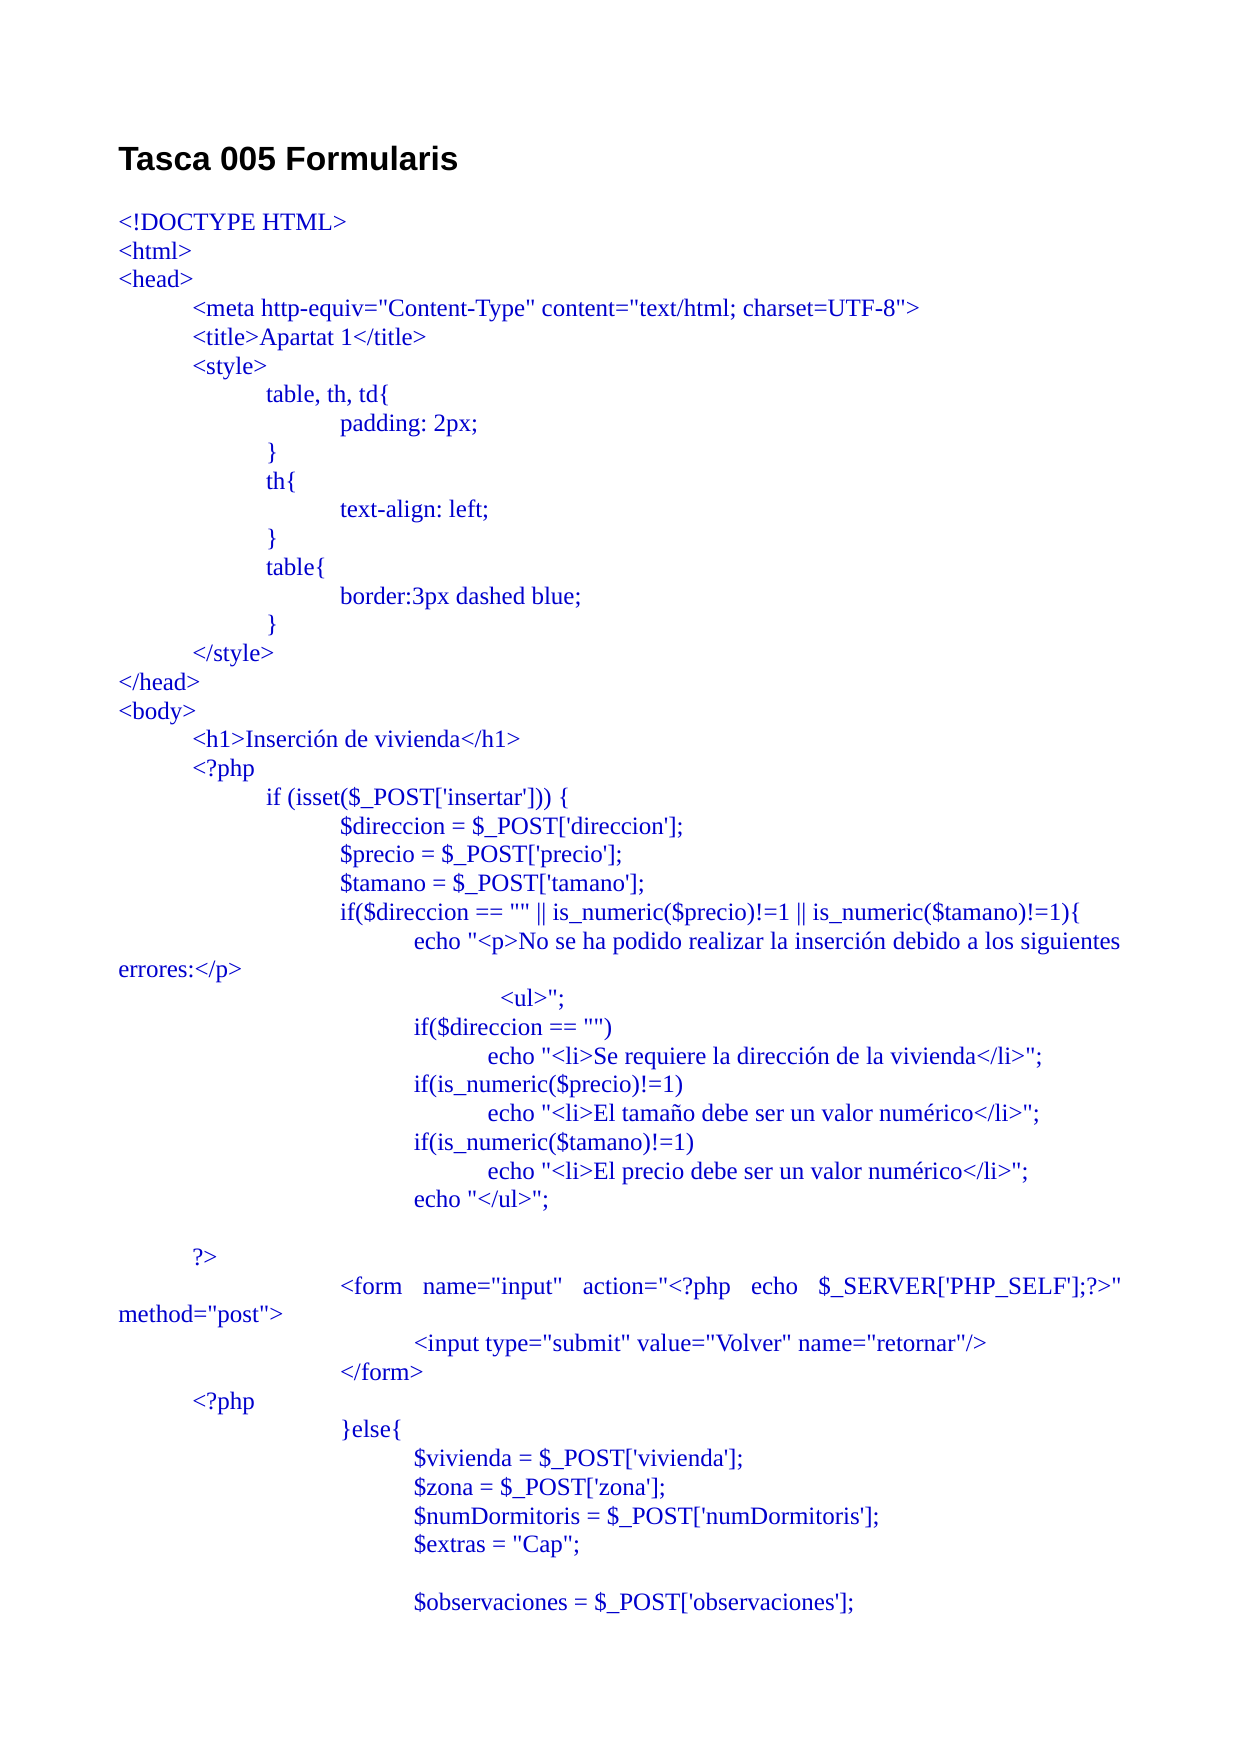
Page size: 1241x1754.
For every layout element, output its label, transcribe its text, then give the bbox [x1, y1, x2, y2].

text $precio = $_POST['precio']; [118, 839, 1122, 868]
text <head> [118, 264, 1122, 293]
text <title>Apartat 1</title> [118, 322, 1122, 351]
text </form> [118, 1357, 1122, 1386]
text <input type="submit" value="Volver" name="retornar"/> [118, 1328, 1122, 1357]
text <style> [118, 351, 1122, 379]
text table{ [118, 552, 1122, 581]
text $zona = $_POST['zona']; [118, 1472, 1122, 1501]
text <meta http-equiv="Content-Type" content="text/html; charset=UTF-8"> [118, 293, 1122, 322]
text <form name="input" action="<?php echo $_SERVER['PHP_SELF'];?>" method="post"> [118, 1271, 1122, 1328]
text echo "<li>El tamaño debe ser un valor numérico</li>"; [118, 1098, 1122, 1127]
text echo "<li>Se requiere la dirección de la vivienda</li>"; [118, 1041, 1122, 1069]
text $direccion = $_POST['direccion']; [118, 811, 1122, 839]
text <?php [118, 753, 1122, 782]
text <?php [118, 1386, 1122, 1414]
text if (isset($_POST['insertar'])) { [118, 782, 1122, 811]
text } [118, 609, 1122, 638]
text </head> [118, 667, 1122, 696]
text $vivienda = $_POST['vivienda']; [118, 1443, 1122, 1472]
text <ul>"; [118, 983, 1122, 1012]
text echo "<li>El precio debe ser un valor numérico</li>"; [118, 1156, 1122, 1184]
text </style> [118, 638, 1122, 667]
text }else{ [118, 1414, 1122, 1443]
text $extras = "Cap"; [118, 1529, 1122, 1558]
text <!DOCTYPE HTML> [118, 207, 1122, 236]
text } [118, 437, 1122, 466]
text border:3px dashed blue; [118, 581, 1122, 609]
text if($direccion == "") [118, 1012, 1122, 1041]
text ?> [118, 1242, 1122, 1271]
text } [118, 523, 1122, 552]
text th{ [118, 466, 1122, 494]
text text-align: left; [118, 494, 1122, 523]
text $tamano = $_POST['tamano']; [118, 868, 1122, 897]
text $numDormitoris = $_POST['numDormitoris']; [118, 1501, 1122, 1529]
text if(is_numeric($tamano)!=1) [118, 1127, 1122, 1156]
text <body> [118, 696, 1122, 724]
text echo "</ul>"; [118, 1184, 1122, 1213]
text $observaciones = $_POST['observaciones']; [118, 1587, 1122, 1616]
text if(is_numeric($precio)!=1) [118, 1069, 1122, 1098]
text <h1>Inserción de vivienda</h1> [118, 724, 1122, 753]
text <html> [118, 236, 1122, 264]
text echo "<p>No se ha podido realizar la inserción debido a los siguientes errores:</p> [118, 926, 1122, 983]
text table, th, td{ [118, 379, 1122, 408]
text padding: 2px; [118, 408, 1122, 437]
text if($direccion == "" || is_numeric($precio)!=1 || is_numeric($tamano)!=1){ [118, 897, 1122, 926]
